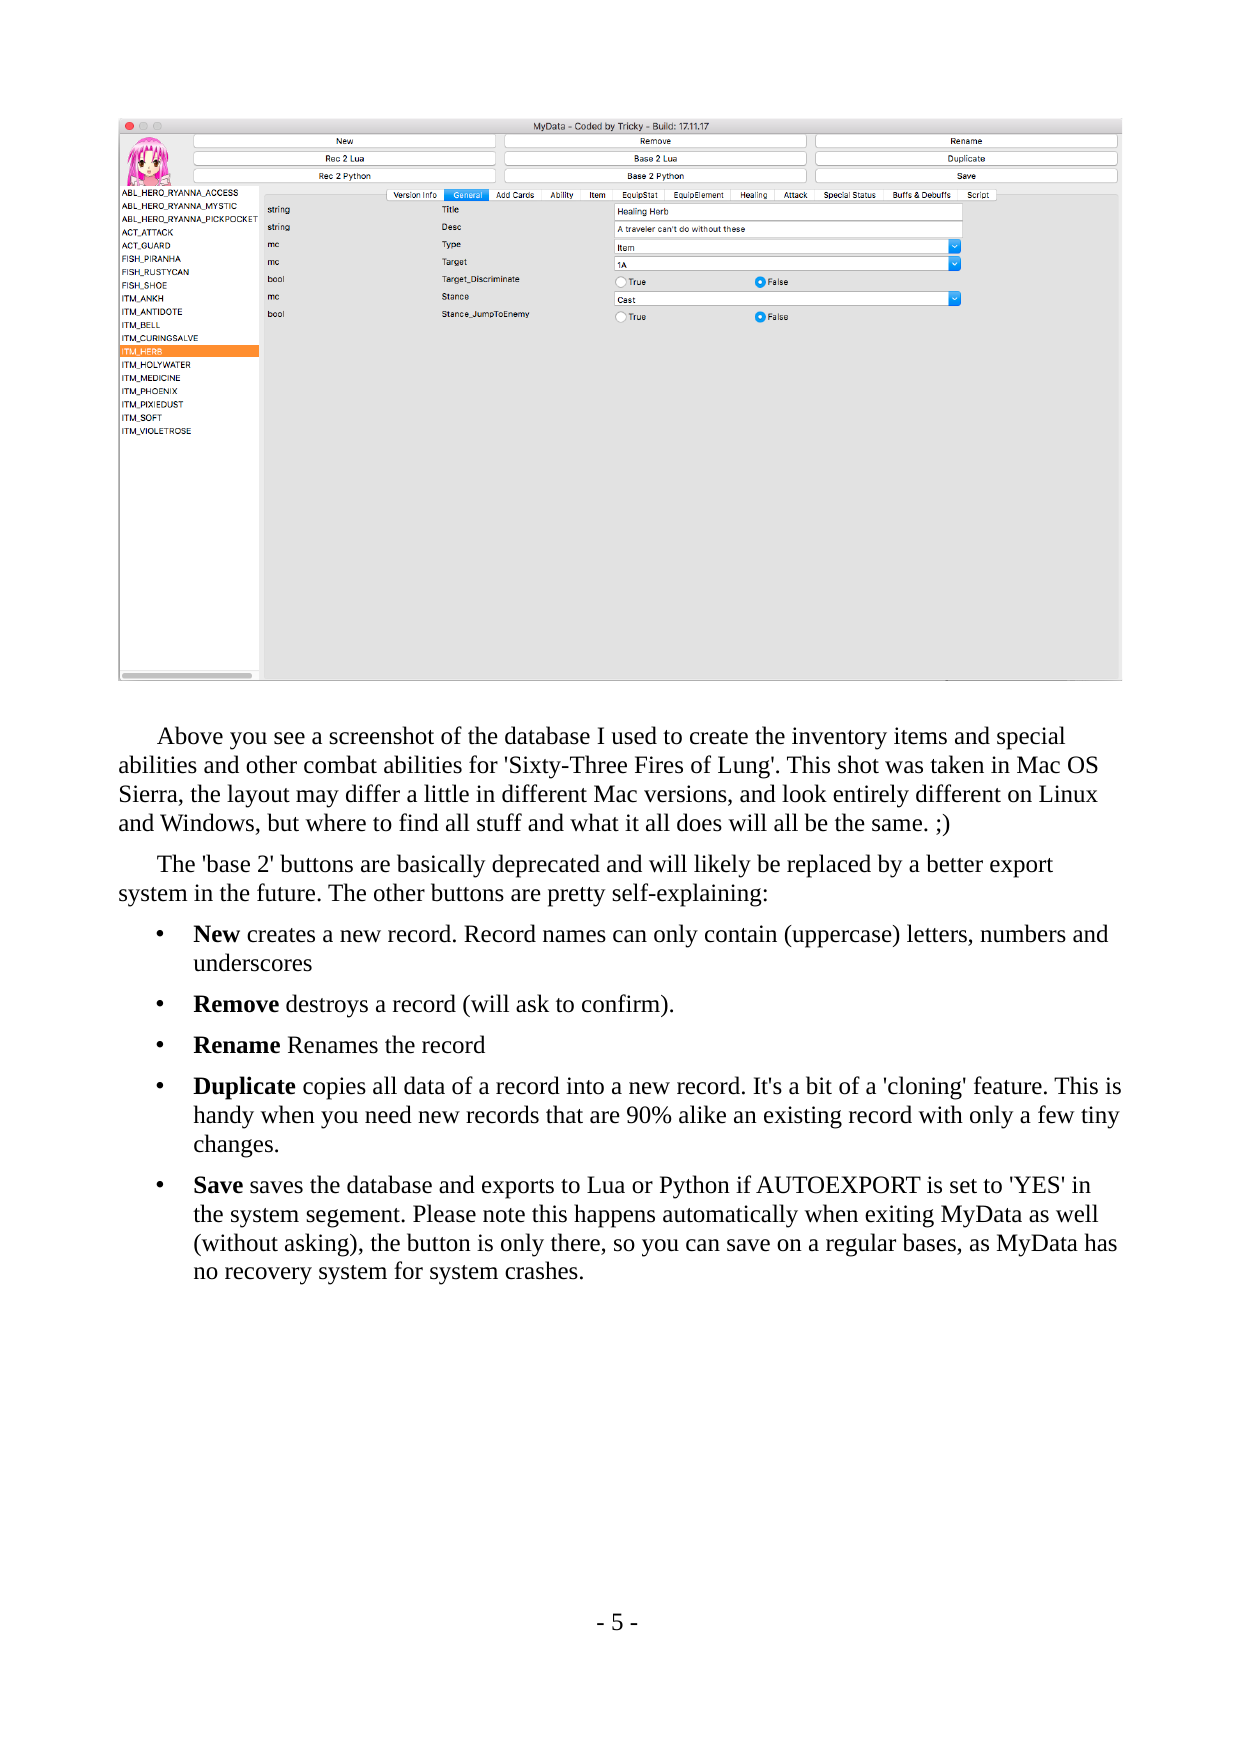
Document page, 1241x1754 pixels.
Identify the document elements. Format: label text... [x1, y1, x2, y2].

list Save saves the database and exports to Lua or Python if AUTOEXPORT is set to 'YES' in the system segement. Please note this happens automatically when exiting MyData as well (without asking), the button is only there, so you can save on a regular bases, as MyData has no recovery system for system crashes. [156, 1170, 1122, 1285]
picture [118, 118, 1123, 681]
text Above you see a screenshot of the database I used to create the inventory items and special abilities and other combat abilities for 'Sixty-Three Fires of Lung'. This shot was taken in Mac OS Sierra, the layout may differ a little in different Mac versions, and look entirely different on Linux and Windows, but where to find all stuff and what it all does will all be the same. ;) [118, 721, 1122, 836]
list Remove destroys a record (will ask to confirm). [156, 989, 1122, 1018]
list New creates a new record. Record names can only contain (uppercase) letters, numbers and underscores [156, 919, 1122, 976]
list Rename Renames the record [156, 1030, 1122, 1059]
list Duplicate copies all data of a record into a new record. It's a bit of a 'cloning' feature. This is handy when you need new records that are 90% alike an existing record with only a few tiny changes. [156, 1071, 1122, 1158]
text The 'base 2' buttons are basically deprecated and will likely be replaced by a better export system in the future. The other buttons are pretty self-explaining: [118, 849, 1122, 906]
